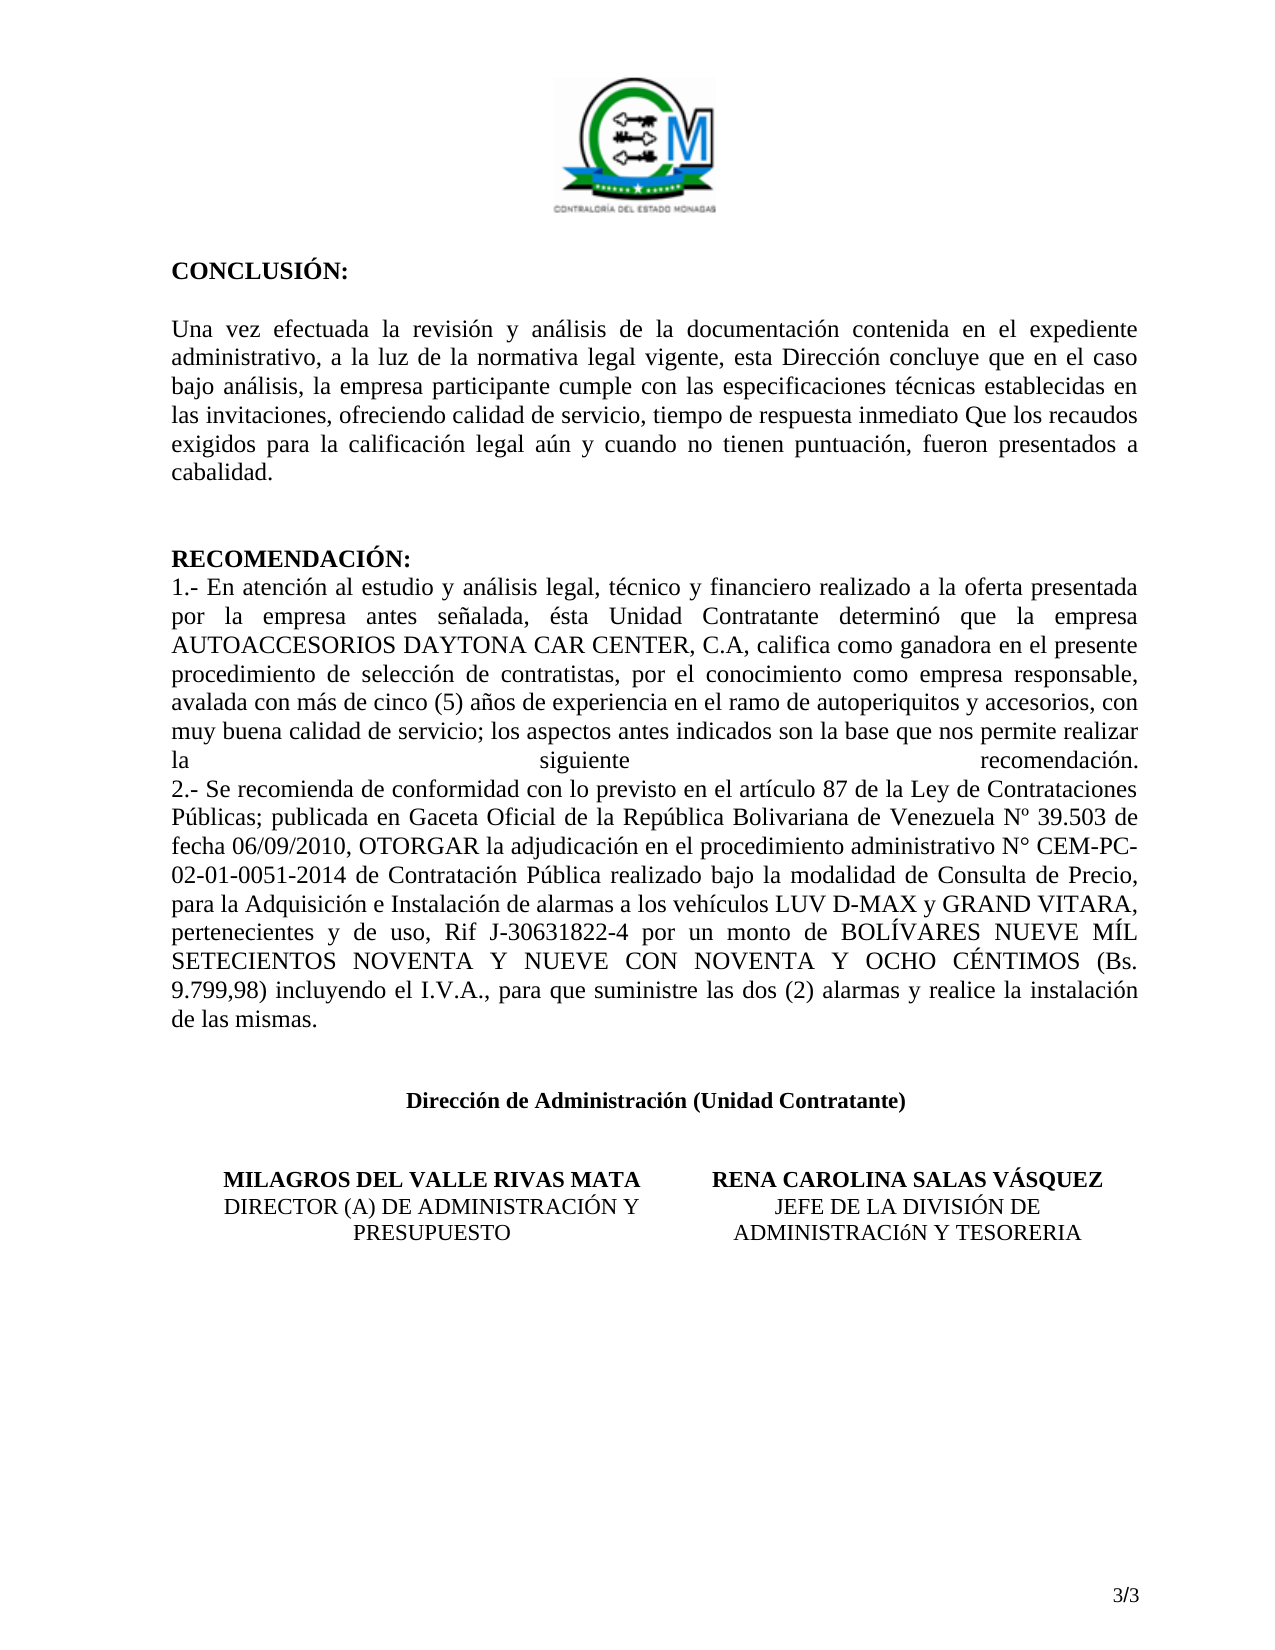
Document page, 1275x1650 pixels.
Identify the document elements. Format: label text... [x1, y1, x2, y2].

text 1.- En atención al estudio y análisis legal, técnico y financiero realizado a la oferta presentada por la empresa antes señalada, ésta Unidad Contratante determinó que la empresa AUTOACCESORIOS DAYTONA CAR CENTER, C.A, califica como ganadora en el presente procedimiento de selección de contratistas, por el conocimiento como empresa responsable, avalada con más de cinco (5) años de experiencia en el ramo de autoperiquitos y accesorios, con muy buena calidad de servicio; los aspectos antes indicados son la base que nos permite realizar la siguiente recomendación. 2.- Se recomienda de conformidad con lo previsto en el artículo 87 de la Ley de Contrataciones Públicas; publicada en Gaceta Oficial de la República Bolivariana de Venezuela Nº 39.503 de fecha 06/09/2010, OTORGAR la adjudicación en el procedimiento administrativo N° CEM-PC-02-01-0051-2014 de Contratación Pública realizado bajo la modalidad de Consulta de Precio, para la Adquisición e Instalación de alarmas a los vehículos LUV D-MAX y GRAND VITARA, pertenecientes y de uso, Rif J-30631822-4 por un monto de BOLÍVARES NUEVE MÍL SETECIENTOS NOVENTA Y NUEVE CON NOVENTA Y OCHO CÉNTIMOS (Bs. 9.799,98) incluyendo el I.V.A., para que suministre las dos (2) alarmas y realice la instalación de las mismas. [171, 572, 1139, 1032]
table_header Dirección de Administración (Unidad Contratante) [180, 1088, 1132, 1114]
text RECOMENDACIÓN: [171, 544, 1139, 572]
text CONCLUSIÓN: [171, 256, 1139, 285]
table_cell MILAGROS DEL VALLE RIVAS MATA DIRECTOR (A) DE ADMINISTRACIÓN Y PRESUPUESTO [180, 1114, 683, 1272]
table_cell RENA CAROLINA SALAS VÁSQUEZ JEFE DE LA DIVISIÓN DE ADMINISTRACIóN Y TESORERIA [684, 1114, 1132, 1272]
picture [551, 75, 719, 216]
text Una vez efectuada la revisión y análisis de la documentación contenida en el expediente administrativo, a la luz de la normativa legal vigente, esta Dirección concluye que en el caso bajo análisis, la empresa participante cumple con las especificaciones técnicas establecidas en las invitaciones, ofreciendo calidad de servicio, tiempo de respuesta inmediato Que los recaudos exigidos para la calificación legal aún y cuando no tienen puntuación, fueron presentados a cabalidad. [171, 314, 1139, 486]
